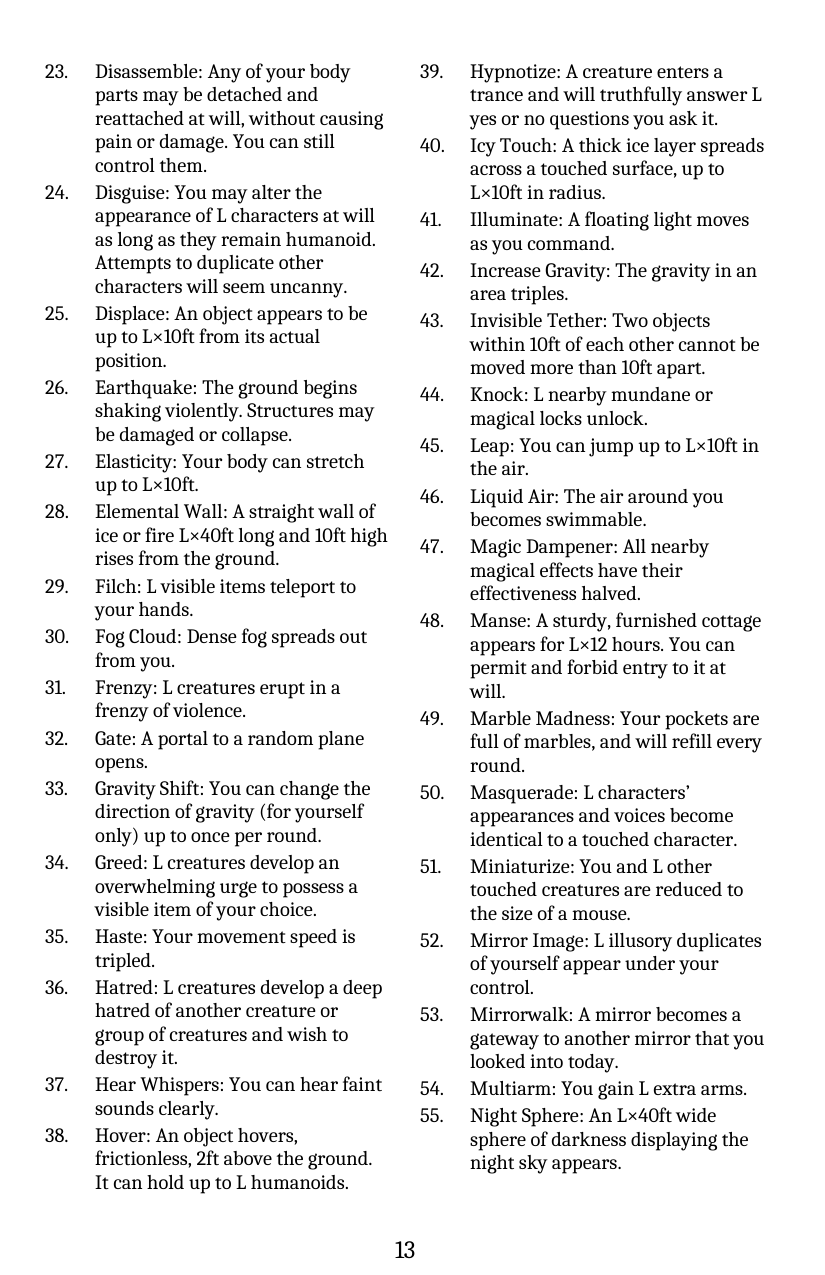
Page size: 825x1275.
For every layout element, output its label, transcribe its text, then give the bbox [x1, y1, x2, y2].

list Frenzy: L creatures erupt in a frenzy of violence. [45, 676, 390, 723]
list Displace: An object appears to be up to L×10ft from its actual position. [45, 302, 390, 372]
list Hatred: L creatures develop a deep hatred of another creature or group of creatures and wish to destroy it. [45, 976, 390, 1070]
list Manse: A sturdy, furnished cottage appears for L×12 hours. You can permit and forbid entry to it at will. [420, 609, 765, 703]
list Miniaturize: You and L other touched creatures are reduced to the size of a mouse. [420, 855, 765, 925]
list Magic Dampener: All nearby magical effects have their effectiveness halved. [420, 535, 765, 606]
list Multiarm: You gain L extra arms. [420, 1077, 765, 1101]
list Mirrorwalk: A mirror becomes a gateway to another mirror that you looked into today. [420, 1003, 765, 1073]
list Haste: Your movement speed is tripled. [45, 925, 390, 972]
list Gate: A portal to a random plane opens. [45, 727, 390, 773]
list Hypnotize: A creature enters a trance and will truthfully answer L yes or no questions you ask it. [420, 60, 765, 130]
list Greed: L creatures develop an overwhelming urge to possess a visible item of your choice. [45, 851, 390, 922]
list Elemental Wall: A straight wall of ice or fire L×40ft long and 10ft high rises from the ground. [45, 501, 390, 571]
list Icy Touch: A thick ice layer spreads across a touched surface, up to L×10ft in radius. [420, 134, 765, 204]
list Invisible Tether: Two objects within 10ft of each other cannot be moved more than 10ft apart. [420, 309, 765, 380]
list Increase Gravity: The gravity in an area triples. [420, 259, 765, 306]
list Filch: L visible items teleport to your hands. [45, 575, 390, 622]
list Knock: L nearby mundane or magical locks unlock. [420, 383, 765, 430]
list Night Sphere: An L×40ft wide sphere of darkness displaying the night sky appears. [420, 1104, 765, 1175]
list Hover: An object hovers, frictionless, 2ft above the ground. It can hold up to L humanoids. [45, 1124, 390, 1194]
list Mirror Image: L illusory duplicates of yourself appear under your control. [420, 929, 765, 999]
list Hear Whispers: You can hear faint sounds clearly. [45, 1073, 390, 1120]
list Marble Madness: Your pockets are full of marbles, and will refill every round. [420, 707, 765, 777]
list Earthquake: The ground begins shaking violently. Structures may be damaged or collapse. [45, 376, 390, 446]
list Fog Cloud: Dense fog spreads out from you. [45, 625, 390, 672]
list Leap: You can jump up to L×10ft in the air. [420, 434, 765, 481]
list Disassemble: Any of your body parts may be detached and reattached at will, without causing pain or damage. You can still control them. [45, 60, 390, 177]
list Illuminate: A floating light moves as you command. [420, 208, 765, 255]
list Liquid Air: The air around you becomes swimmable. [420, 485, 765, 532]
list Disguise: You may alter the appearance of L characters at will as long as they remain humanoid. Attempts to duplicate other characters will seem uncanny. [45, 181, 390, 298]
list Elasticity: Your body can stretch up to L×10ft. [45, 450, 390, 497]
list Gravity Shift: You can change the direction of gravity (for yourself only) up to once per round. [45, 777, 390, 847]
list Masquerade: L characters’ appearances and voices become identical to a touched character. [420, 781, 765, 851]
